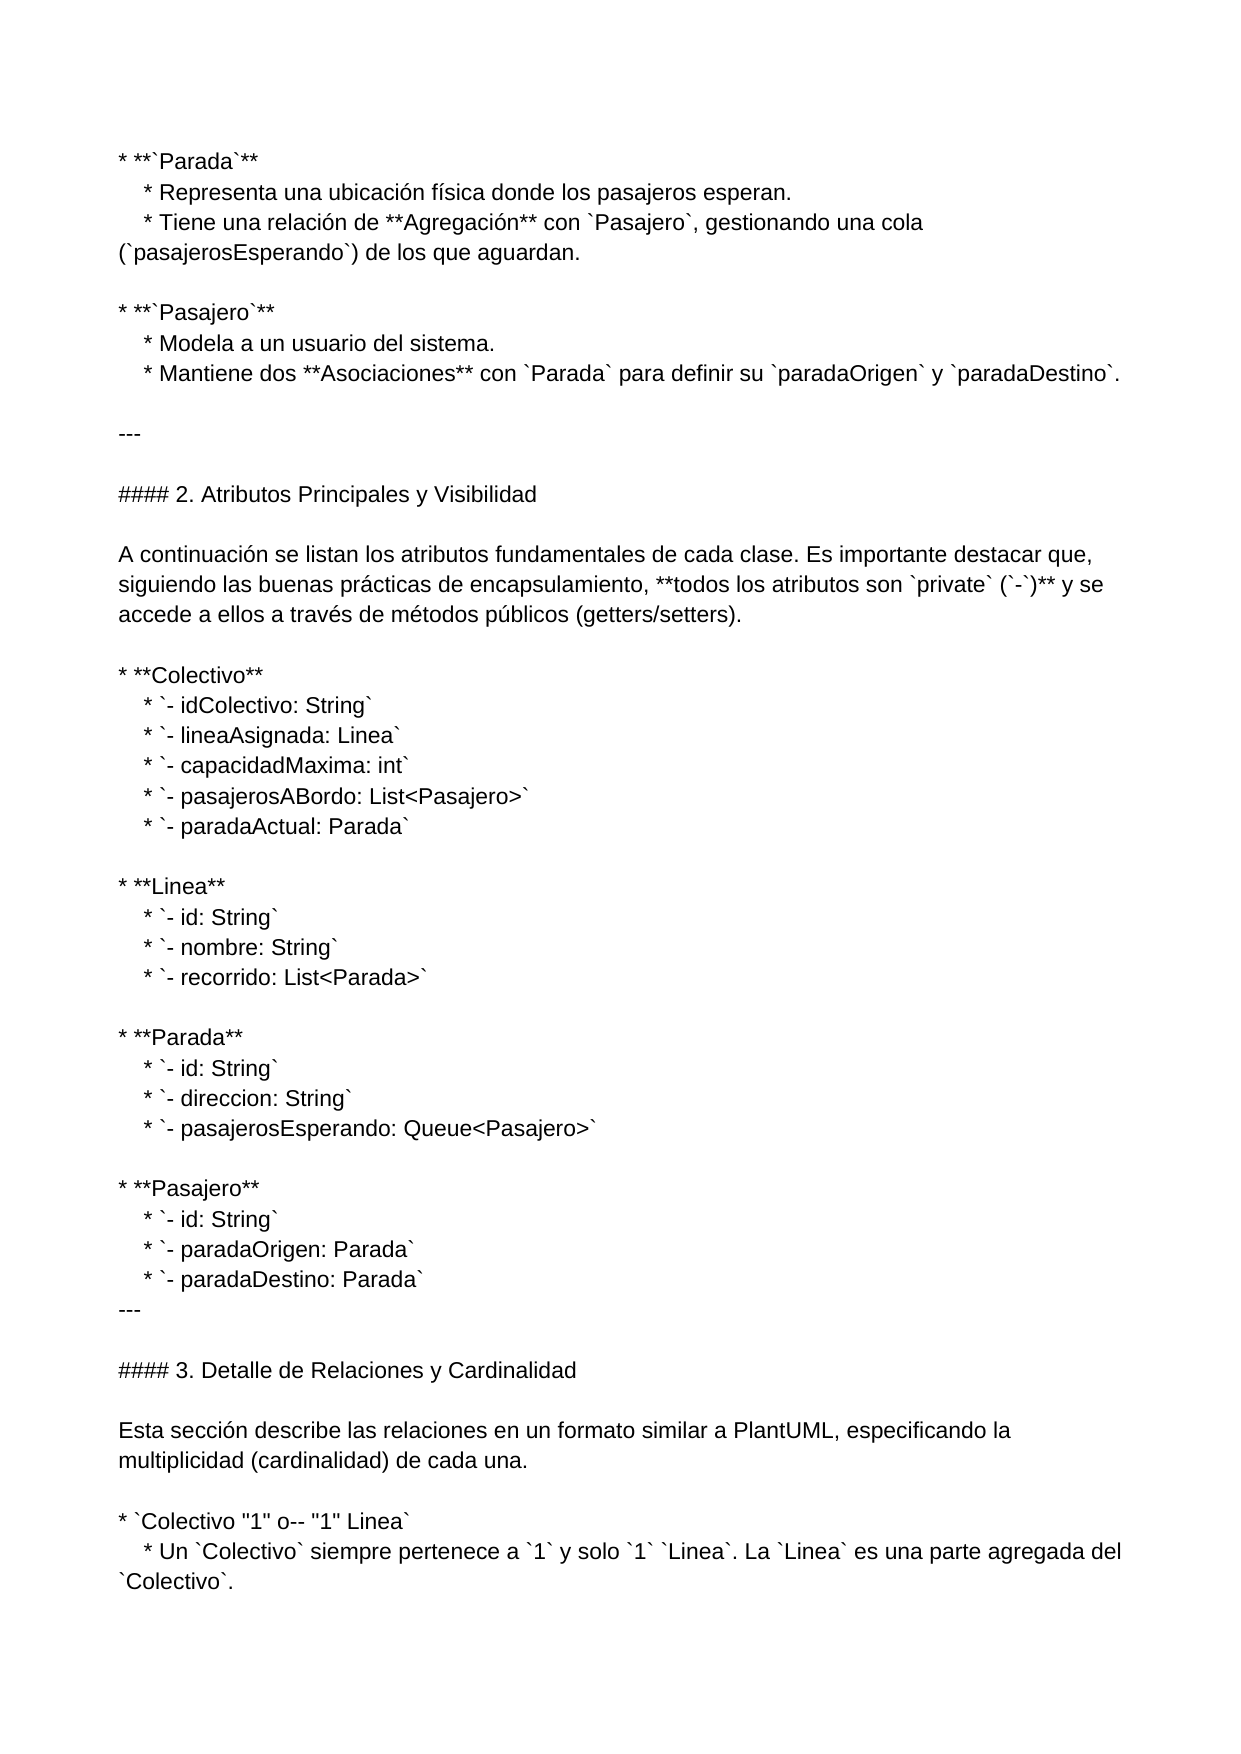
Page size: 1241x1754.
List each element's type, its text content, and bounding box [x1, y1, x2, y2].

text * `- id: String` [118, 903, 1122, 930]
text * `- paradaOrigen: Parada` [118, 1236, 1122, 1262]
text #### 2. Atributos Principales y Visibilidad [118, 481, 1122, 507]
text * Representa una ubicación física donde los pasajeros esperan. [118, 178, 1122, 205]
text * **Colectivo** [118, 662, 1122, 688]
text * **Linea** [118, 873, 1122, 899]
text * Tiene una relación de **Agregación** con `Pasajero`, gestionando una cola (`pasajerosEsperando`) de los que aguardan. [118, 209, 1122, 265]
text * Un `Colectivo` siempre pertenece a `1` y solo `1` `Linea`. La `Linea` es una parte agregada del `Colectivo`. [118, 1538, 1122, 1594]
text --- [118, 420, 1122, 446]
text * **Pasajero** [118, 1175, 1122, 1202]
text * **`Parada`** [118, 148, 1122, 174]
text * `Colectivo "1" o-- "1" Linea` [118, 1508, 1122, 1534]
text * `- id: String` [118, 1206, 1122, 1232]
text * `- idColectivo: String` [118, 692, 1122, 718]
text #### 3. Detalle de Relaciones y Cardinalidad [118, 1357, 1122, 1383]
text * `- nombre: String` [118, 934, 1122, 960]
text * `- lineaAsignada: Linea` [118, 722, 1122, 748]
text * `- paradaActual: Parada` [118, 813, 1122, 839]
text * **`Pasajero`** [118, 299, 1122, 326]
text * `- direccion: String` [118, 1085, 1122, 1111]
text * Mantiene dos **Asociaciones** con `Parada` para definir su `paradaOrigen` y `paradaDestino`. [118, 360, 1122, 386]
text * `- recorrido: List<Parada>` [118, 964, 1122, 990]
text * `- pasajerosABordo: List<Pasajero>` [118, 783, 1122, 809]
text * `- capacidadMaxima: int` [118, 752, 1122, 779]
text * Modela a un usuario del sistema. [118, 329, 1122, 356]
text * **Parada** [118, 1024, 1122, 1051]
text * `- id: String` [118, 1054, 1122, 1081]
text --- [118, 1296, 1122, 1322]
text * `- pasajerosEsperando: Queue<Pasajero>` [118, 1115, 1122, 1141]
text Esta sección describe las relaciones en un formato similar a PlantUML, especificando la multiplicidad (cardinalidad) de cada una. [118, 1417, 1122, 1473]
text * `- paradaDestino: Parada` [118, 1266, 1122, 1292]
text A continuación se listan los atributos fundamentales de cada clase. Es importante destacar que, siguiendo las buenas prácticas de encapsulamiento, **todos los atributos son `private` (`-`)** y se accede a ellos a través de métodos públicos (getters/setters). [118, 541, 1122, 628]
